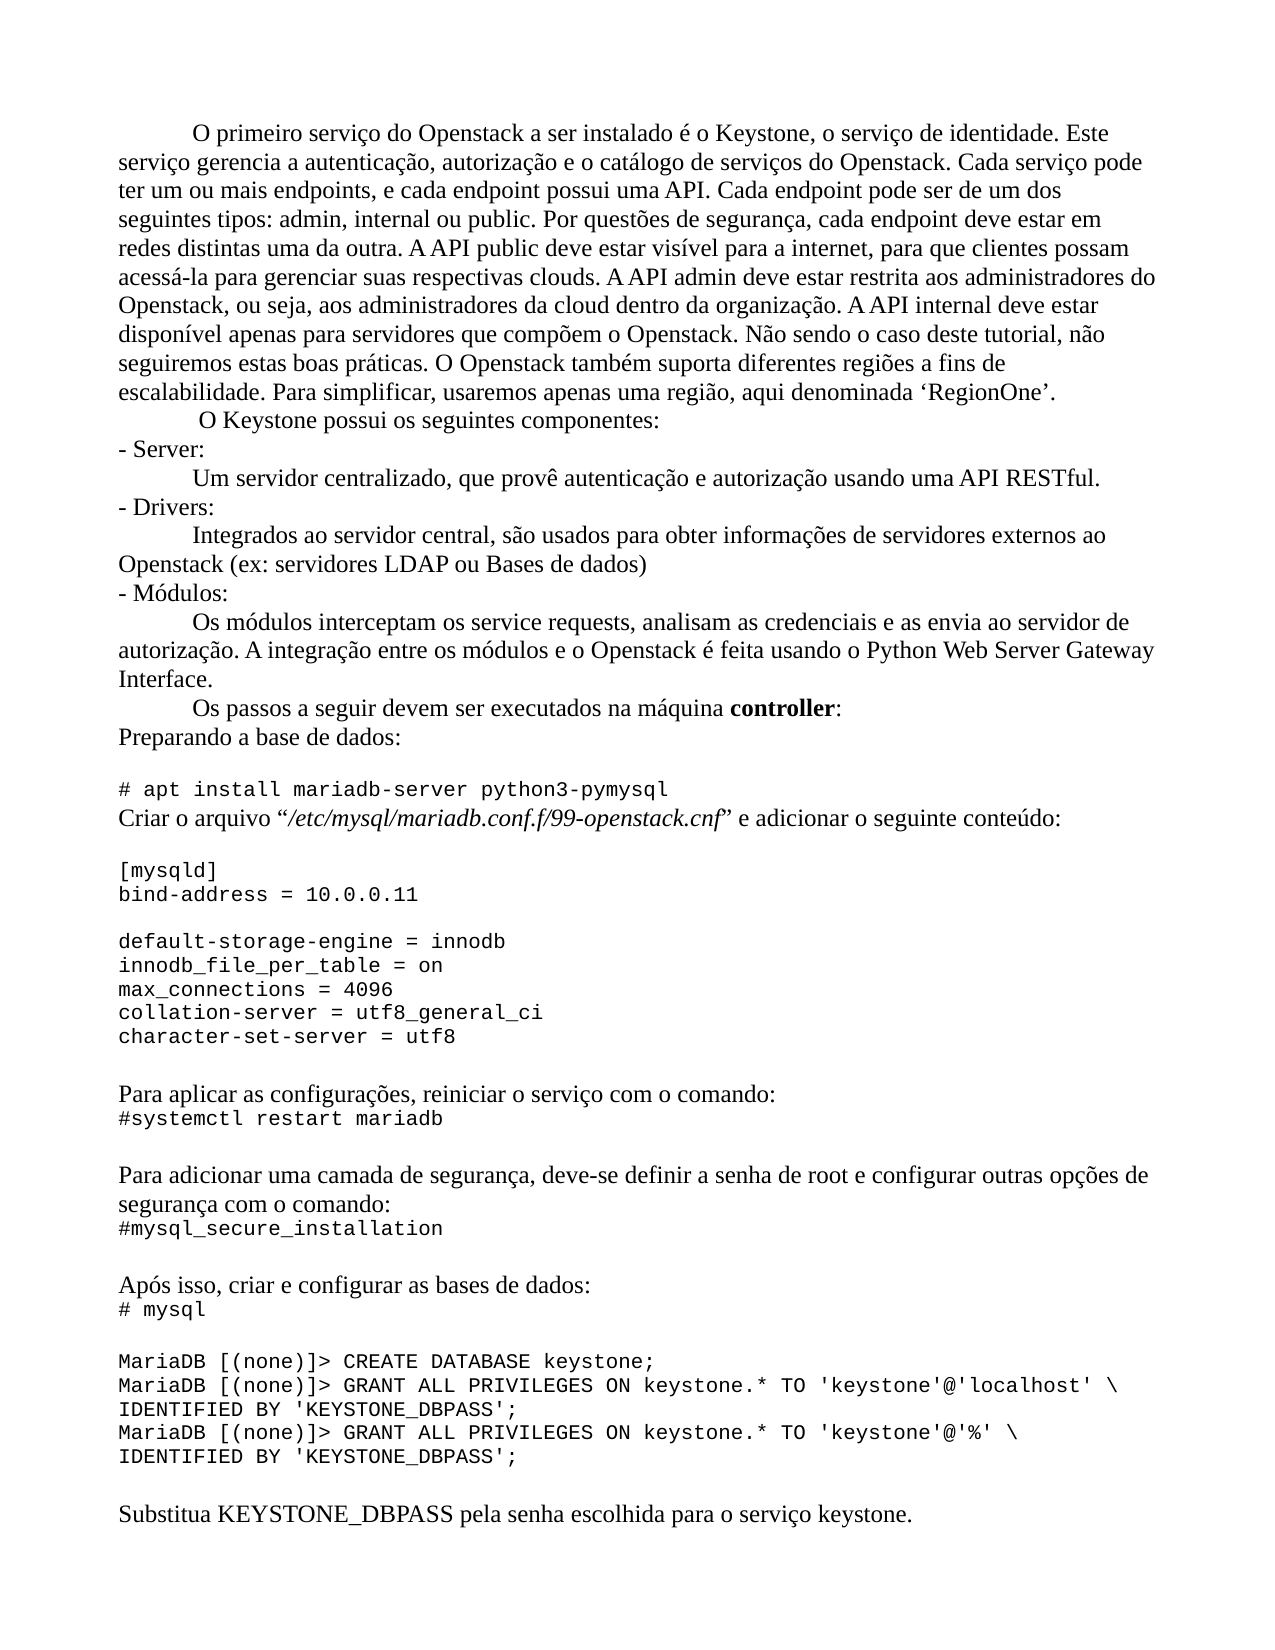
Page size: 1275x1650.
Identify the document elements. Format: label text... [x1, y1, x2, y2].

text max_connections = 4096 [118, 979, 1157, 1002]
text innodb_file_per_table = on [118, 955, 1157, 979]
text MariaDB [(none)]> GRANT ALL PRIVILEGES ON keystone.* TO 'keystone'@'%' \ [118, 1422, 1157, 1446]
text default-storage-engine = innodb [118, 931, 1157, 955]
text Um servidor centralizado, que provê autenticação e autorização usando uma API RESTful. [118, 463, 1157, 492]
text Para adicionar uma camada de segurança, deve-se definir a senha de root e configurar outras opções de segurança com o comando: #mysql_secure_installation [118, 1160, 1157, 1241]
text Substitua KEYSTONE_DBPASS pela senha escolhida para o serviço keystone. [118, 1499, 1157, 1528]
text Para aplicar as configurações, reiniciar o serviço com o comando: [118, 1079, 1157, 1108]
text Os passos a seguir devem ser executados na máquina controller: [118, 693, 1157, 722]
text O Keystone possui os seguintes componentes: [118, 406, 1157, 434]
text MariaDB [(none)]> CREATE DATABASE keystone; [118, 1323, 1157, 1375]
text bind-address = 10.0.0.11 [118, 884, 1157, 908]
text # apt install mariadb-server python3-pymysql [118, 779, 1157, 803]
text [mysqld] [118, 861, 1157, 884]
text - Módulos: [118, 578, 1157, 607]
text Preparando a base de dados: [118, 722, 1157, 751]
text collation-server = utf8_general_ci [118, 1002, 1157, 1026]
text IDENTIFIED BY 'KEYSTONE_DBPASS'; [118, 1399, 1157, 1422]
text # mysql [118, 1299, 1157, 1323]
text - Server: [118, 434, 1157, 463]
text Após isso, criar e configurar as bases de dados: [118, 1270, 1157, 1299]
text - Drivers: [118, 492, 1157, 521]
text IDENTIFIED BY 'KEYSTONE_DBPASS'; [118, 1446, 1157, 1469]
text #systemctl restart mariadb [118, 1108, 1157, 1132]
text Os módulos interceptam os service requests, analisam as credenciais e as envia ao servidor de autorização. A integração entre os módulos e o Openstack é feita usando o Python Web Server Gateway Interface. [118, 607, 1157, 693]
text Criar o arquivo “/etc/mysql/mariadb.conf.f/99-openstack.cnf” e adicionar o seguinte conteúdo: [118, 803, 1157, 832]
text MariaDB [(none)]> GRANT ALL PRIVILEGES ON keystone.* TO 'keystone'@'localhost' \ [118, 1375, 1157, 1399]
text Integrados ao servidor central, são usados para obter informações de servidores externos ao Openstack (ex: servidores LDAP ou Bases de dados) [118, 521, 1157, 578]
text character-set-server = utf8 [118, 1026, 1157, 1050]
text O primeiro serviço do Openstack a ser instalado é o Keystone, o serviço de identidade. Este serviço gerencia a autenticação, autorização e o catálogo de serviços do Openstack. Cada serviço pode ter um ou mais endpoints, e cada endpoint possui uma API. Cada endpoint pode ser de um dos seguintes tipos: admin, internal ou public. Por questões de segurança, cada endpoint deve estar em redes distintas uma da outra. A API public deve estar visível para a internet, para que clientes possam acessá-la para gerenciar suas respectivas clouds. A API admin deve estar restrita aos administradores do Openstack, ou seja, aos administradores da cloud dentro da organização. A API internal deve estar disponível apenas para servidores que compõem o Openstack. Não sendo o caso deste tutorial, não seguiremos estas boas práticas. O Openstack também suporta diferentes regiões a fins de escalabilidade. Para simplificar, usaremos apenas uma região, aqui denominada ‘RegionOne’. [118, 118, 1157, 406]
